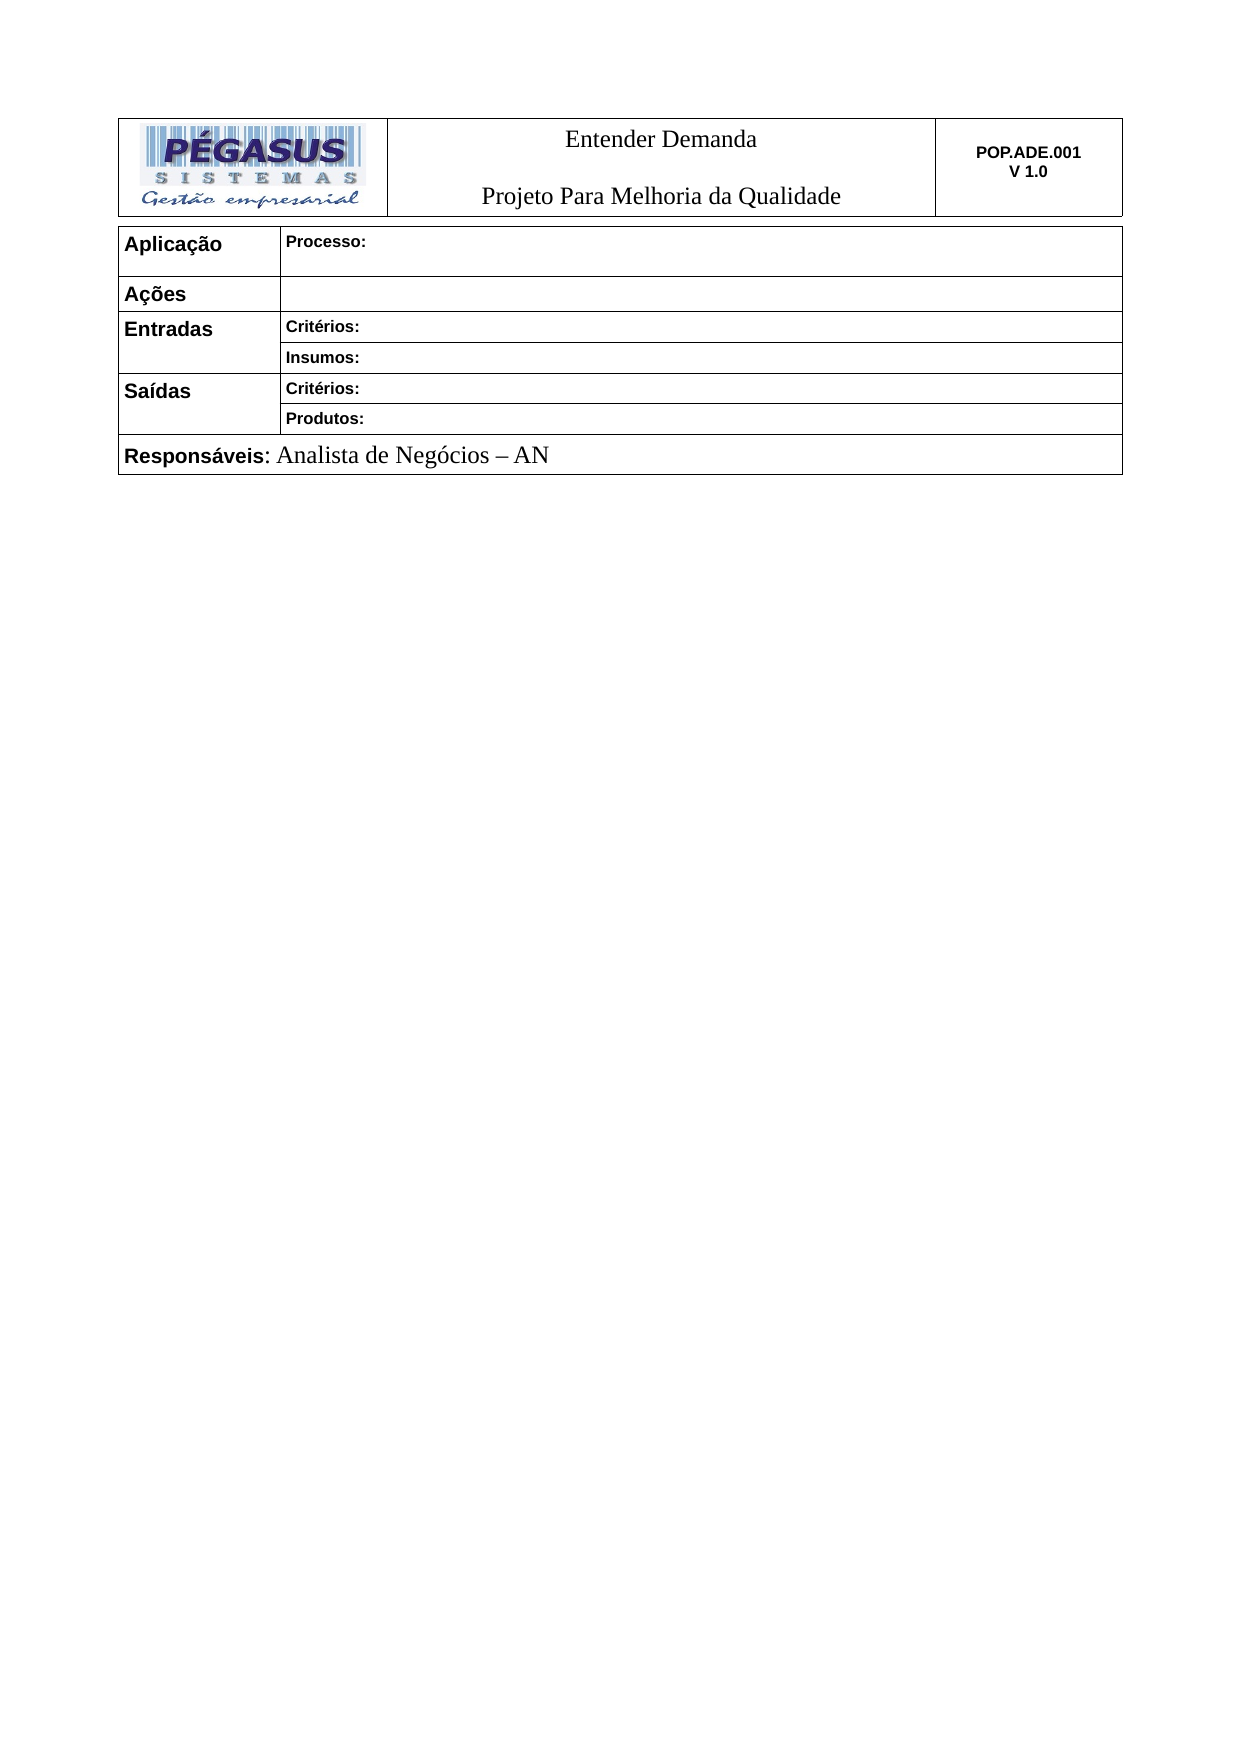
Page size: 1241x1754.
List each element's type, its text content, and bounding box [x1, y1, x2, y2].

table_cell Entradas [119, 312, 280, 373]
table_cell Saídas [119, 374, 280, 434]
table_cell Insumos: [281, 343, 1122, 373]
picture [139, 123, 367, 210]
table_header Aplicação [119, 227, 280, 276]
table_cell Responsáveis: Analista de Negócios – AN [119, 435, 1122, 474]
table_cell Critérios: [281, 374, 1122, 403]
table_header Processo: [281, 227, 1122, 276]
table_cell Produtos: [281, 404, 1122, 434]
table_cell Critérios: [281, 312, 1122, 342]
table_cell Ações [119, 277, 280, 311]
table_cell [281, 277, 1122, 311]
